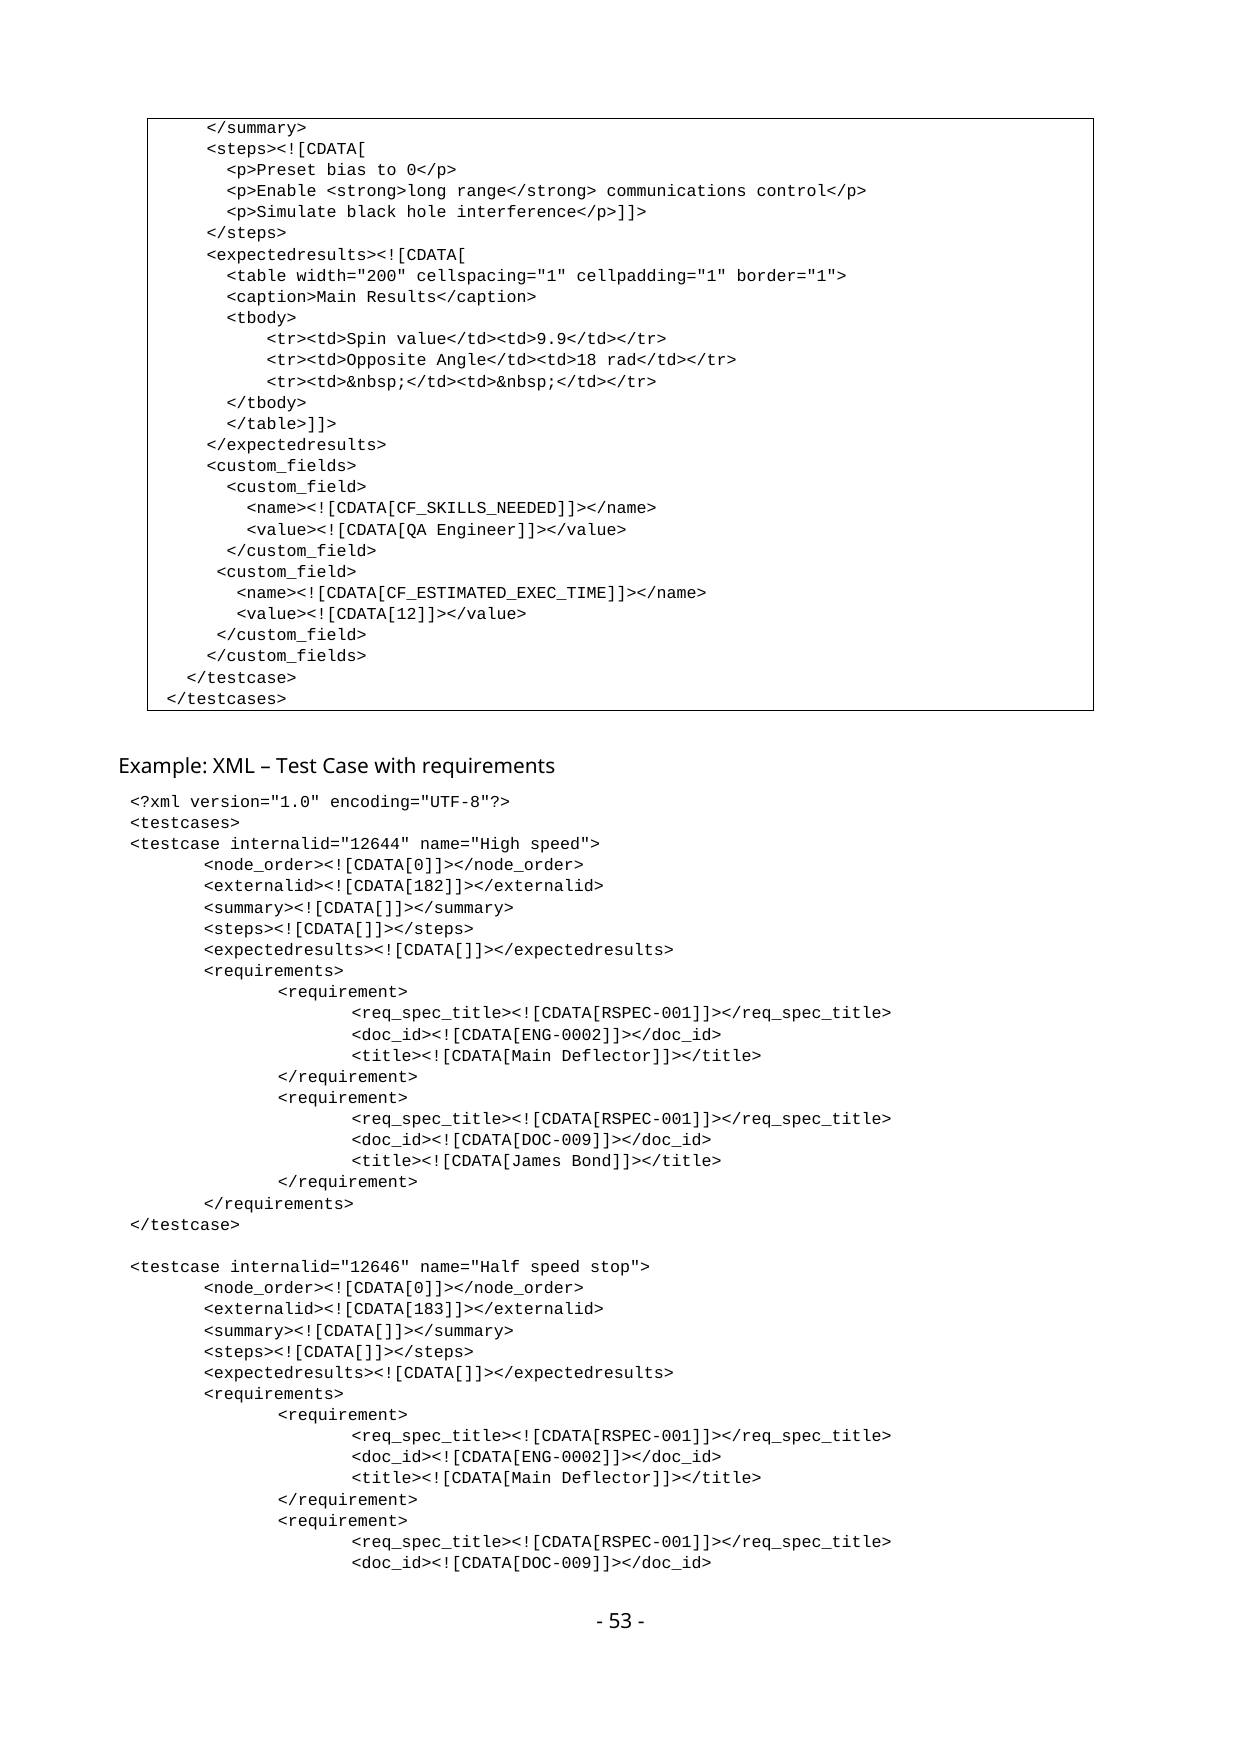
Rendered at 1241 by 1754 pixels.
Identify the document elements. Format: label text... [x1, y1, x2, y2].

text <doc_id><![CDATA[ENG-0002]]></doc_id> [130, 1449, 1122, 1468]
text <expectedresults><![CDATA[]]></expectedresults> [130, 941, 1122, 960]
text <testcase internalid="12646" name="Half speed stop"> [130, 1259, 1122, 1277]
text <testcase internalid="12644" name="High speed"> [130, 836, 1122, 854]
text <requirements> [130, 1386, 1122, 1404]
text Example: XML – Test Case with requirements [118, 751, 1122, 780]
text <doc_id><![CDATA[ENG-0002]]></doc_id> [130, 1026, 1122, 1045]
text <summary><![CDATA[]]></summary> [130, 899, 1122, 918]
text <node_order><![CDATA[0]]></node_order> [130, 857, 1122, 876]
text </testcase> [130, 1216, 1122, 1235]
text <title><![CDATA[Main Deflector]]></title> [130, 1470, 1122, 1489]
text <testcases> [130, 814, 1122, 833]
text <requirement> [130, 1512, 1122, 1531]
text <node_order><![CDATA[0]]></node_order> [130, 1280, 1122, 1299]
text <steps><![CDATA[]]></steps> [130, 920, 1122, 939]
text <doc_id><![CDATA[DOC-009]]></doc_id> [130, 1132, 1122, 1151]
text <title><![CDATA[Main Deflector]]></title> [130, 1047, 1122, 1066]
text <externalid><![CDATA[183]]></externalid> [130, 1301, 1122, 1320]
text </requirements> [130, 1195, 1122, 1214]
text <title><![CDATA[James Bond]]></title> [130, 1153, 1122, 1172]
text <req_spec_title><![CDATA[RSPEC-001]]></req_spec_title> [130, 1533, 1122, 1552]
text <?xml version="1.0" encoding="UTF-8"?> [130, 793, 1122, 812]
text <requirement> [130, 1089, 1122, 1108]
text <requirement> [130, 1407, 1122, 1426]
text <req_spec_title><![CDATA[RSPEC-001]]></req_spec_title> [130, 1005, 1122, 1024]
table_header </summary> <steps><![CDATA[ <p>Preset bias to 0</p> <p>Enable <strong>long range</strong> communications control</p> <p>Simulate black hole interference</p>]]> </steps> <expectedresults><![CDATA[ <table width="200" cellspacing="1" cellpadding="1" border="1"> <caption>Main Results</caption> <tbody> <tr><td>Spin value</td><td>9.9</td></tr> <tr><td>Opposite Angle</td><td>18 rad</td></tr> <tr><td>&nbsp;</td><td>&nbsp;</td></tr> </tbody> </table>]]> </expectedresults> <custom_fields> <custom_field> <name><![CDATA[CF_SKILLS_NEEDED]]></name> <value><![CDATA[QA Engineer]]></value> </custom_field> <custom_field> <name><![CDATA[CF_ESTIMATED_EXEC_TIME]]></name> <value><![CDATA[12]]></value> </custom_field> </custom_fields> </testcase> </testcases> [148, 119, 1093, 710]
text <requirements> [130, 963, 1122, 981]
text <summary><![CDATA[]]></summary> [130, 1322, 1122, 1341]
text </requirement> [130, 1491, 1122, 1510]
text </requirement> [130, 1068, 1122, 1087]
text <req_spec_title><![CDATA[RSPEC-001]]></req_spec_title> [130, 1111, 1122, 1129]
text <steps><![CDATA[]]></steps> [130, 1343, 1122, 1362]
text <doc_id><![CDATA[DOC-009]]></doc_id> [130, 1555, 1122, 1573]
text </requirement> [130, 1174, 1122, 1193]
text <expectedresults><![CDATA[]]></expectedresults> [130, 1364, 1122, 1383]
text <requirement> [130, 984, 1122, 1003]
text <externalid><![CDATA[182]]></externalid> [130, 878, 1122, 897]
text <req_spec_title><![CDATA[RSPEC-001]]></req_spec_title> [130, 1428, 1122, 1447]
